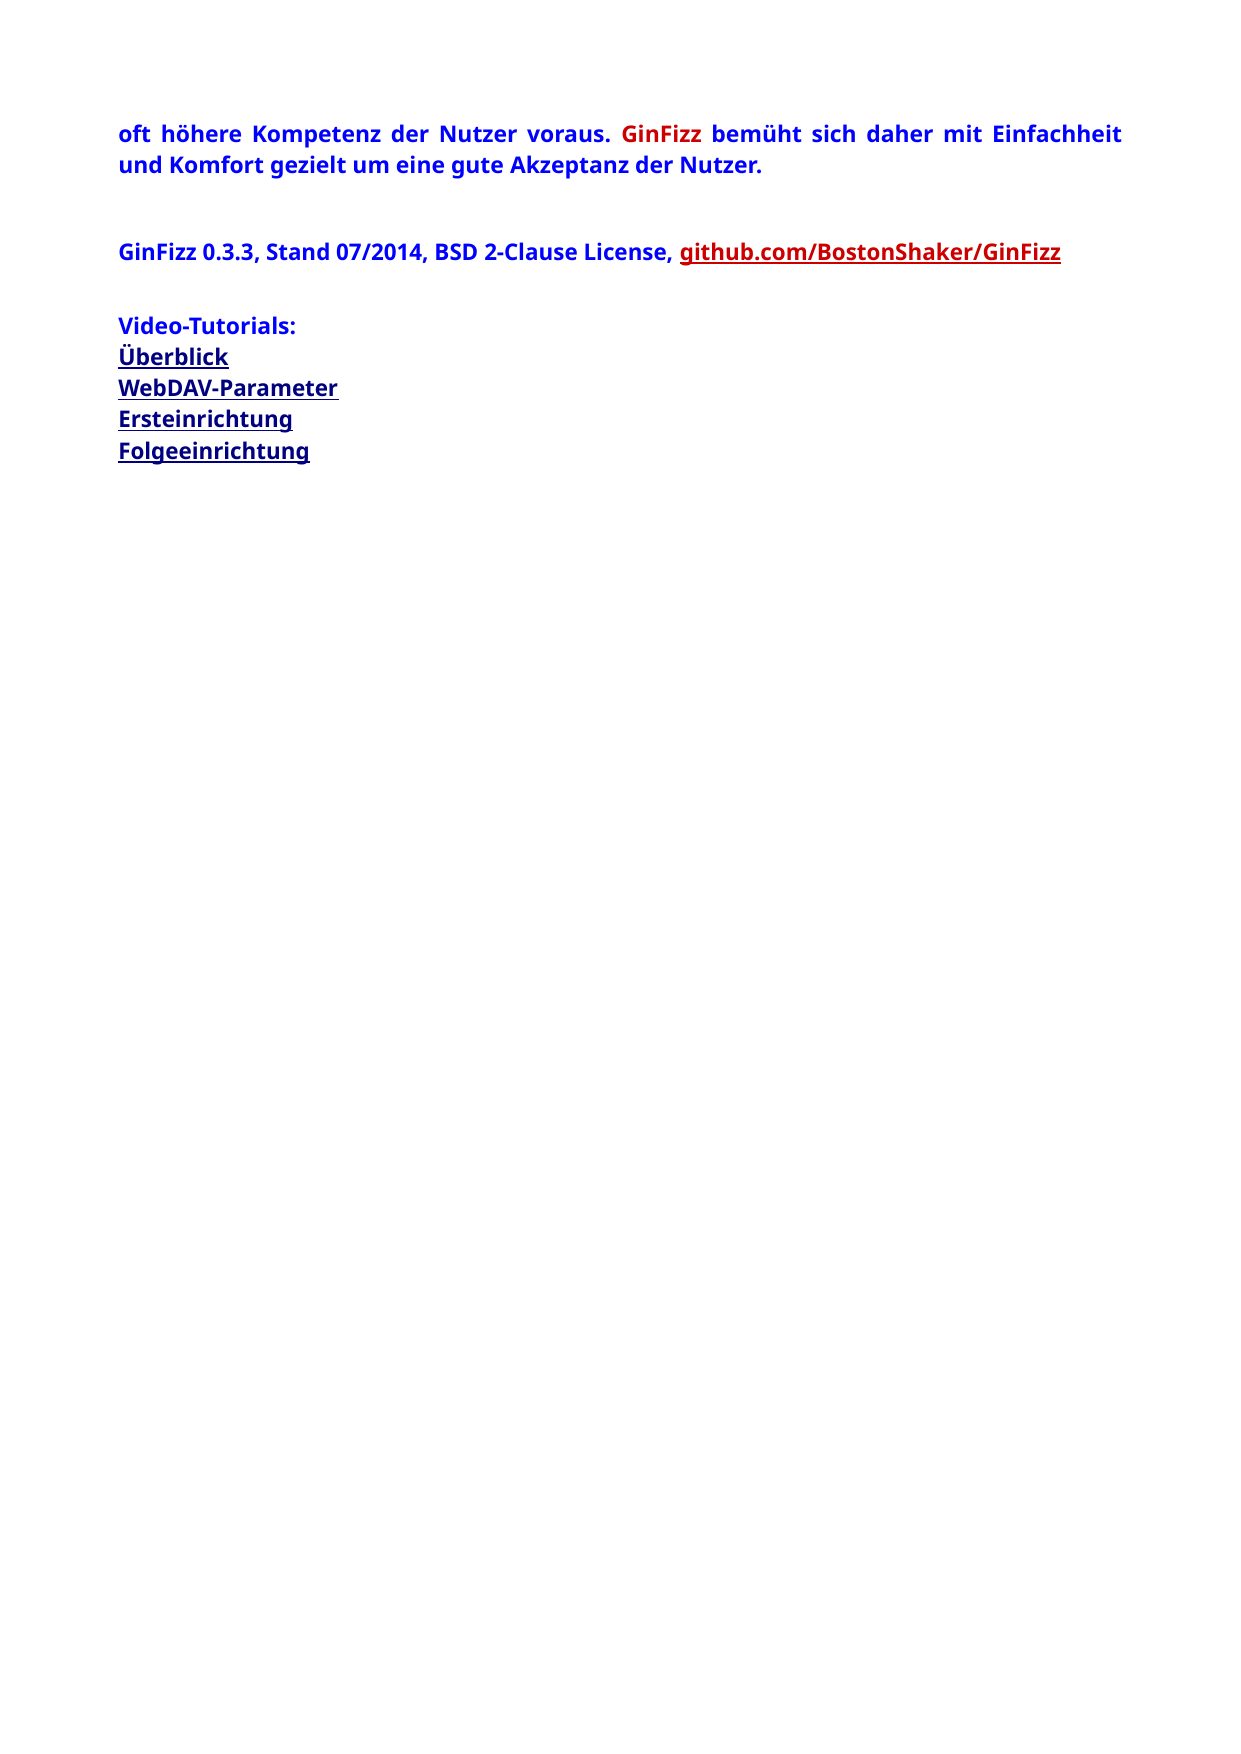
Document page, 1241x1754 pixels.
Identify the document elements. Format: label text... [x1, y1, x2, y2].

text GinFizz 0.3.3, Stand 07/2014, BSD 2-Clause License, github.com/BostonShaker/GinFizz [118, 235, 1122, 267]
text Video-Tutorials: Überblick WebDAV-Parameter Ersteinrichtung Folgeeinrichtung [118, 310, 1122, 466]
text oft höhere Kompetenz der Nutzer voraus. GinFizz bemüht sich daher mit Einfachheit und Komfort gezielt um eine gute Akzeptanz der Nutzer. [118, 118, 1122, 181]
